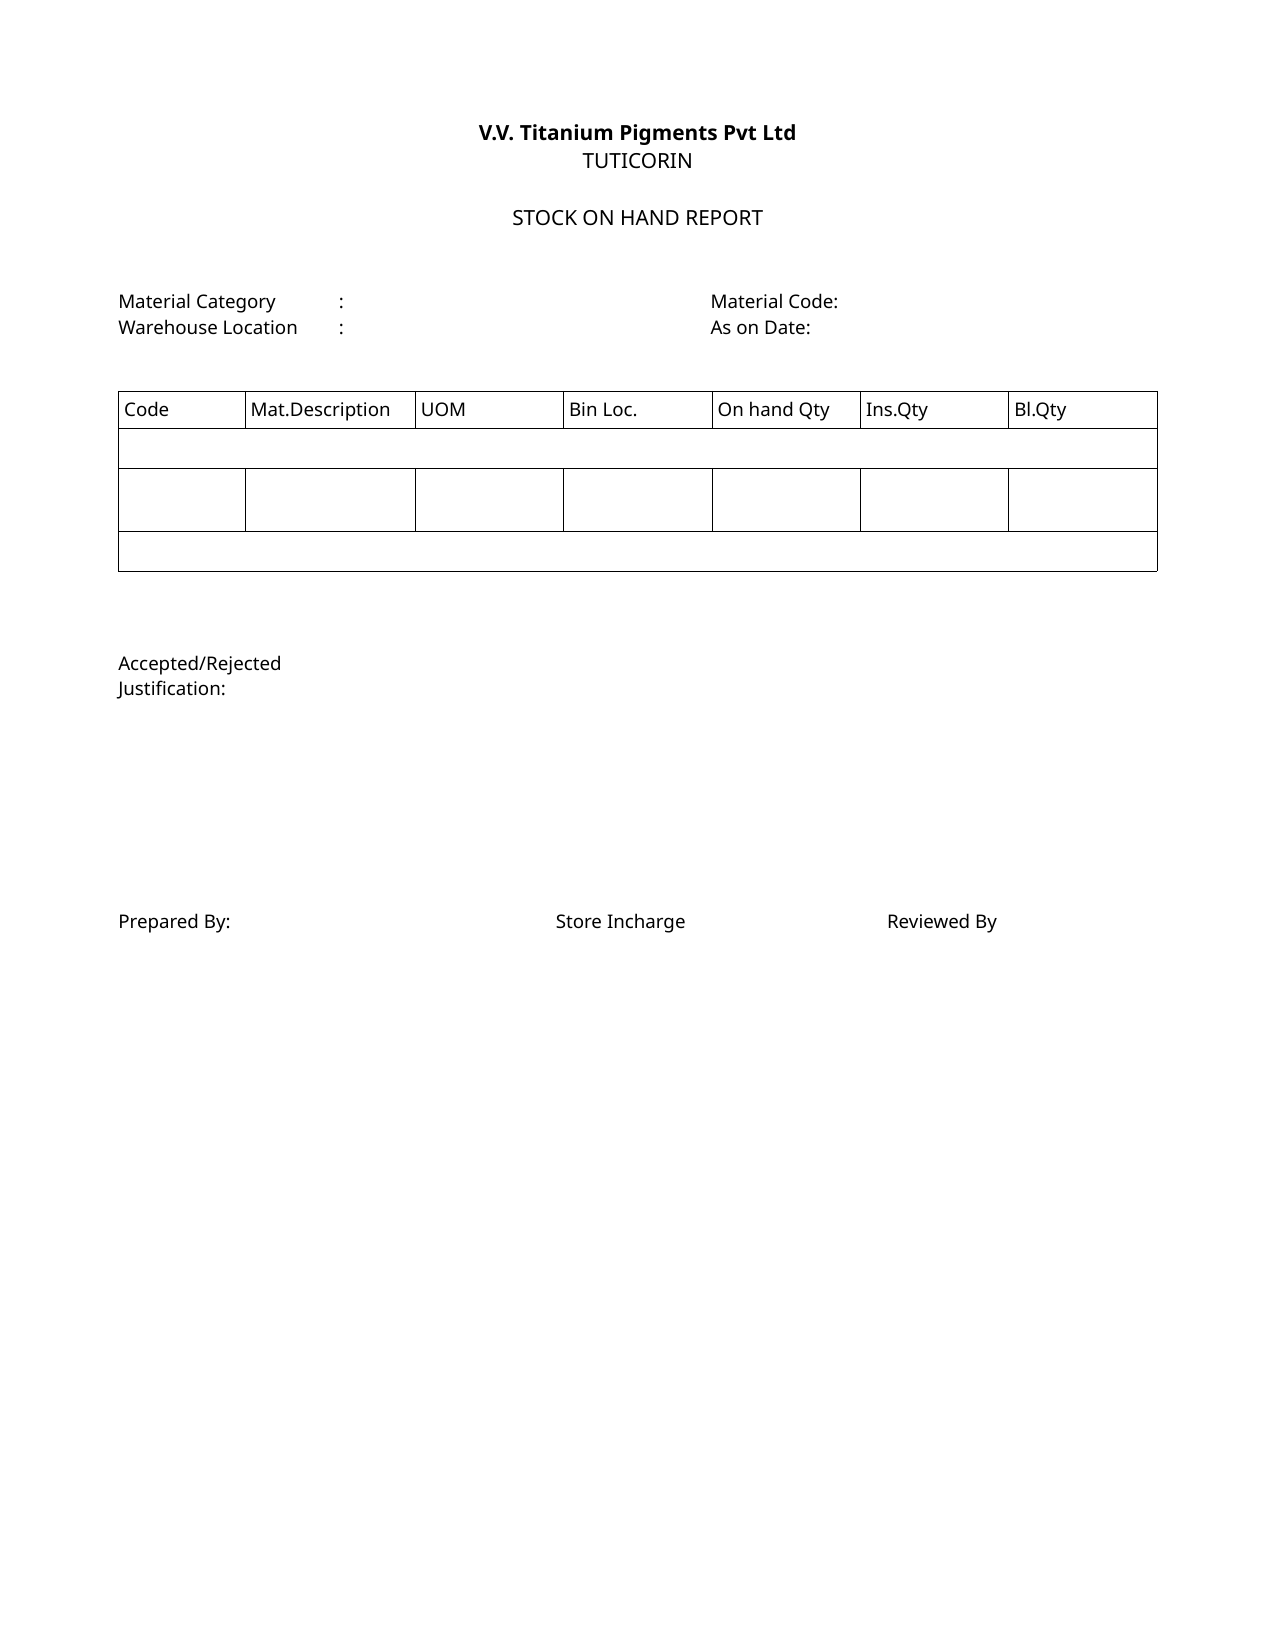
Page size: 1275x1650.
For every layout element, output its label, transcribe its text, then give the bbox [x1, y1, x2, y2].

table_cell <line.name> [246, 469, 415, 531]
table_cell <get_warehouse()> [564, 469, 712, 531]
table_header Code [119, 392, 245, 428]
text Material Category : <get_category()> Material Code: <get_product()> [118, 289, 1157, 314]
table_header UOM [416, 392, 563, 428]
table_cell <get_blo_qty(line)> [1009, 469, 1157, 531]
text Justification: [118, 676, 1157, 701]
text TUTICORIN [118, 147, 1157, 175]
table_header Bin Loc. [564, 392, 712, 428]
text V.V. Titanium Pigments Pvt Ltd [118, 118, 1157, 147]
table_header On hand Qty [713, 392, 860, 428]
table_cell <line.code> [119, 469, 245, 531]
table_cell <for each="line in get_categ()"> [119, 429, 1157, 468]
table_cell <line.uom_id.name> [416, 469, 563, 531]
text Accepted/Rejected [118, 650, 1157, 676]
text Prepared By: Store Incharge Reviewed By [118, 908, 1157, 934]
table_cell <get_ton_sl(line)> [713, 469, 860, 531]
text STOCK ON HAND REPORT [118, 203, 1157, 232]
table_cell </for> [119, 532, 1157, 571]
table_header Mat.Description [246, 392, 415, 428]
table_header Bl.Qty [1009, 392, 1157, 428]
table_cell <get_ins_qty(line)> [861, 469, 1008, 531]
table_header Ins.Qty [861, 392, 1008, 428]
text Warehouse Location : <get_warehouse()> As on Date: <get_date()> [118, 314, 1157, 340]
